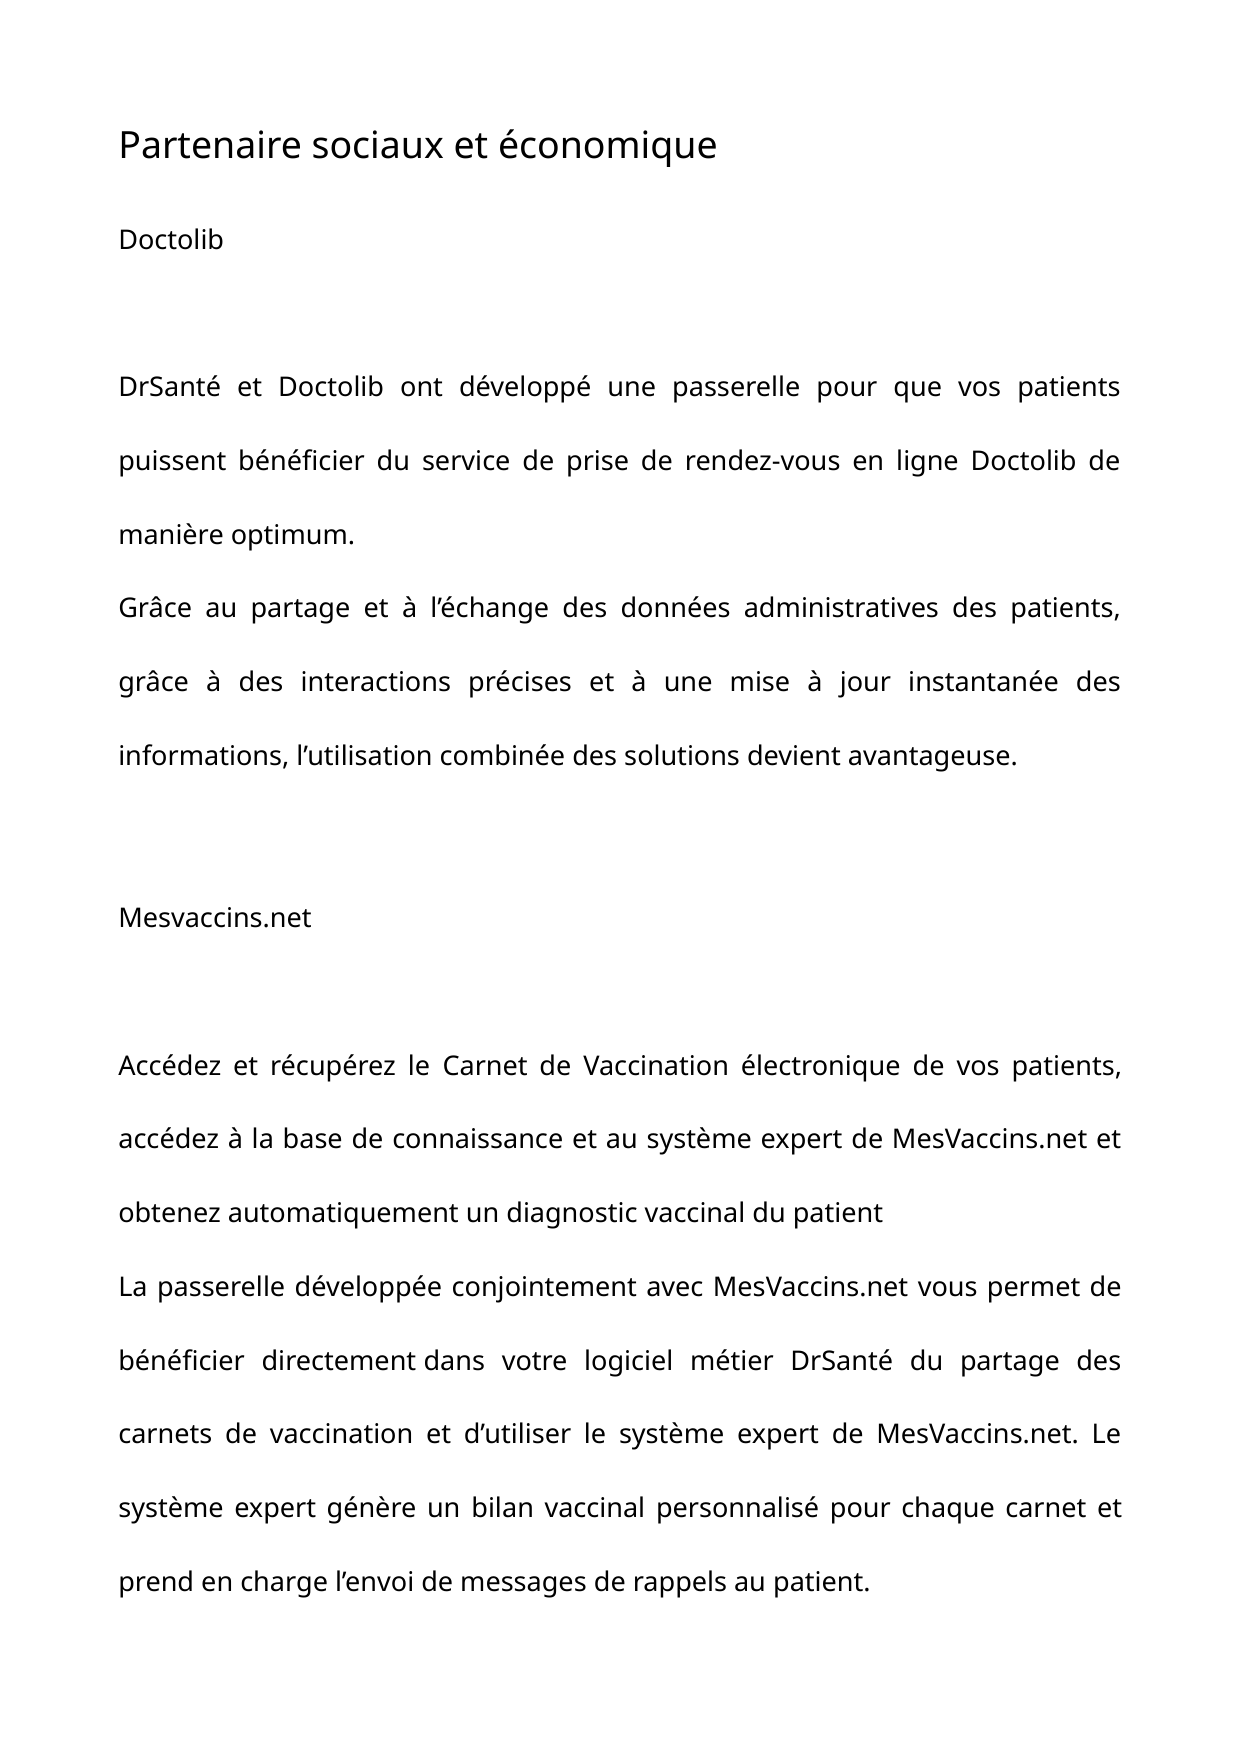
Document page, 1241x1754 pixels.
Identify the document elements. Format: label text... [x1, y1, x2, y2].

text DrSanté et Doctolib ont développé une passerelle pour que vos patients puissent bénéficier du service de prise de rendez-vous en ligne Doctolib de manière optimum. [118, 368, 1122, 552]
text Mesvaccins.net [118, 898, 1122, 935]
text Grâce au partage et à l’échange des données administratives des patients, grâce à des interactions précises et à une mise à jour instantanée des informations, l’utilisation combinée des solutions devient avantageuse. [118, 589, 1122, 773]
text Accédez et récupérez le Carnet de Vaccination électronique de vos patients, accédez à la base de connaissance et au système expert de MesVaccins.net et obtenez automatiquement un diagnostic vaccinal du patient [118, 1046, 1122, 1230]
text La passerelle développée conjointement avec MesVaccins.net vous permet de bénéficier directement dans votre logiciel métier DrSanté du partage des carnets de vaccination et d’utiliser le système expert de MesVaccins.net. Le système expert génère un bilan vaccinal personnalisé pour chaque carnet et prend en charge l’envoi de messages de rappels au patient. [118, 1267, 1122, 1599]
text Doctolib [118, 220, 1122, 257]
text Partenaire sociaux et économique [118, 118, 1122, 169]
